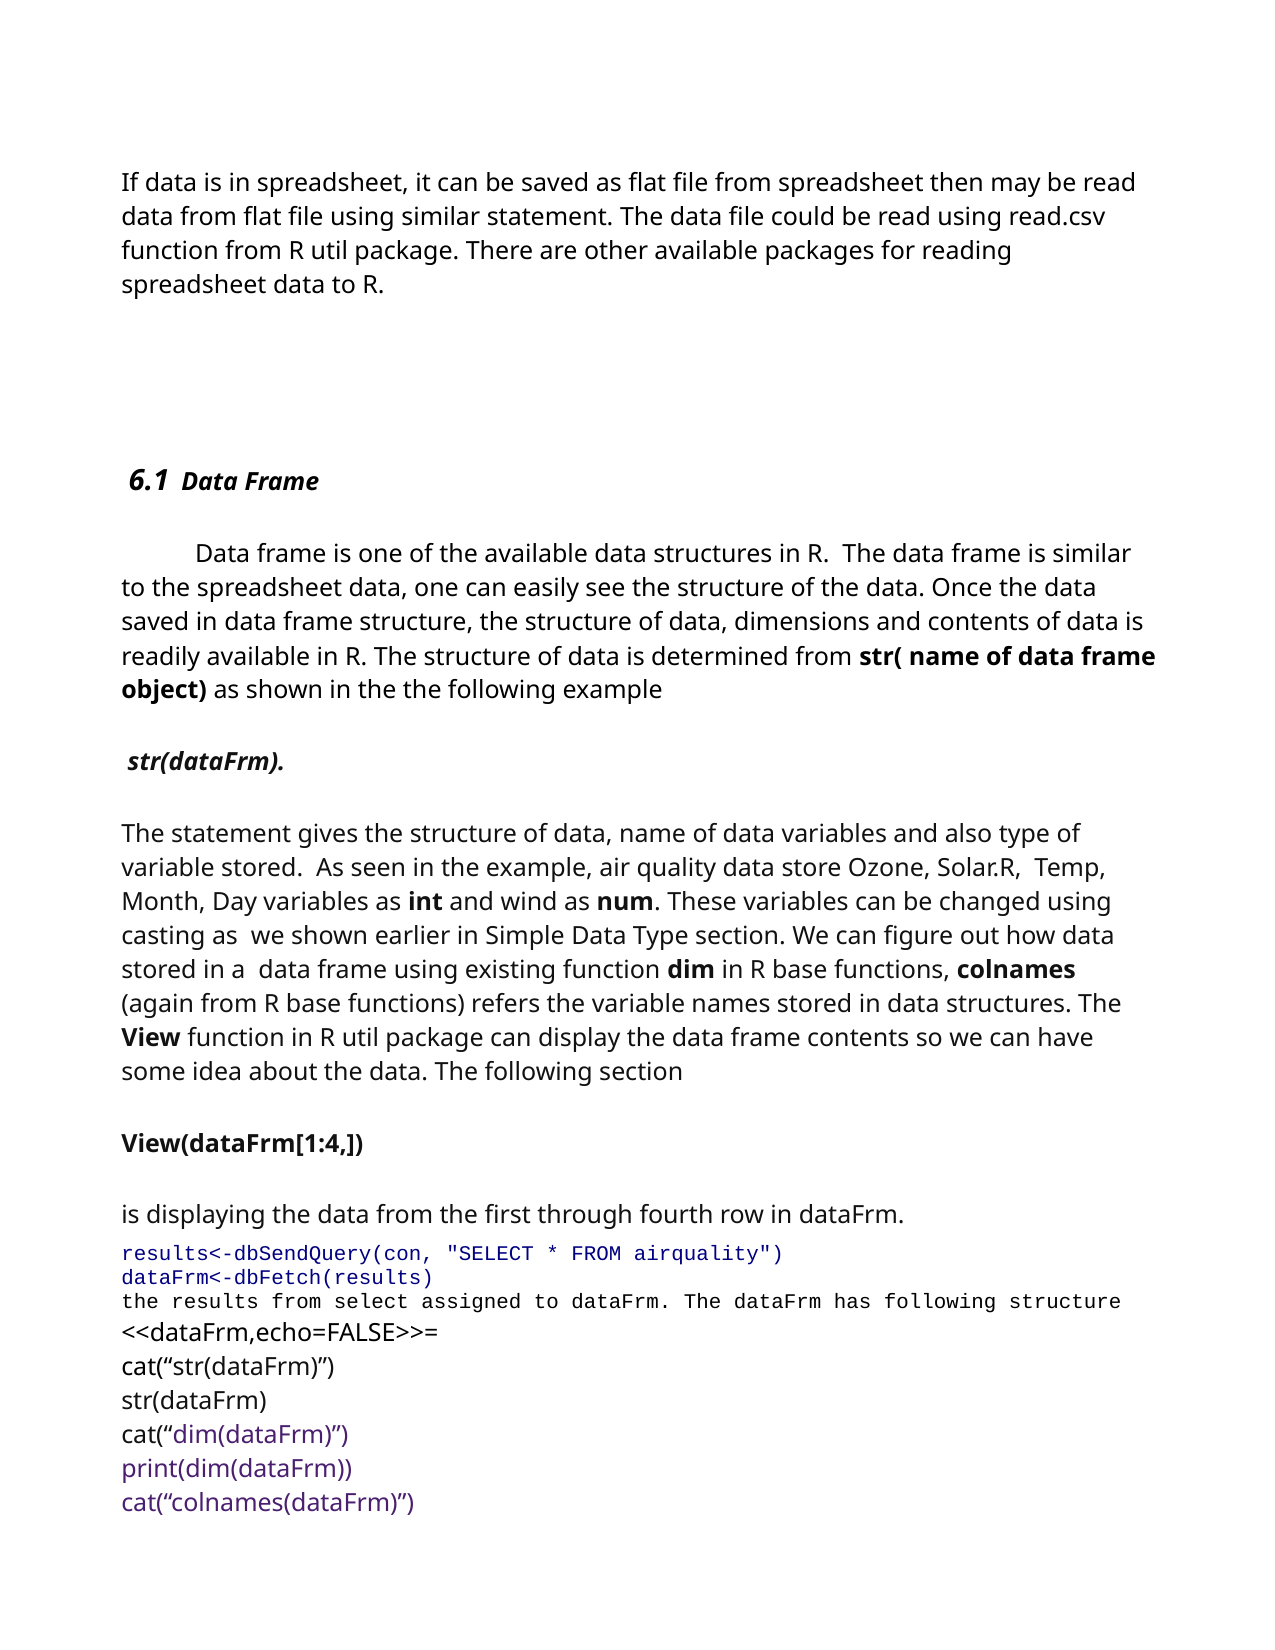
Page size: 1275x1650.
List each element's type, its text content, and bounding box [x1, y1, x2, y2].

text results<-dbSendQuery(con, "SELECT * FROM airquality") [121, 1243, 1158, 1267]
text If data is in spreadsheet, it can be saved as flat file from spreadsheet then may be read data from flat file using similar statement. The data file could be read using read.csv function from R util package. There are other available packages for reading spreadsheet data to R. [121, 165, 1158, 301]
text is displaying the data from the first through fourth row in dataFrm. [121, 1197, 1158, 1231]
text The statement gives the structure of data, name of data variables and also type of variable stored. As seen in the example, air quality data store Ozone, Solar.R, Temp, Month, Day variables as int and wind as num. These variables can be changed using casting as we shown earlier in Simple Data Type section. We can figure out how data stored in a data frame using existing function dim in R base functions, colnames (again from R base functions) refers the variable names stored in data structures. The View function in R util package can display the data frame contents so we can have some idea about the data. The following section [121, 815, 1158, 1088]
text <<dataFrm,echo=FALSE>>= [121, 1314, 1158, 1348]
text dataFrm<-dbFetch(results) [121, 1267, 1158, 1291]
text print(dim(dataFrm)) [121, 1451, 1158, 1485]
text str(dataFrm). [121, 744, 1158, 778]
text the results from select assigned to dataFrm. The dataFrm has following structure [121, 1291, 1158, 1314]
text cat(“colnames(dataFrm)”) [121, 1485, 1158, 1519]
text View(dataFrm[1:4,]) [121, 1125, 1158, 1159]
subtitle Data Frame [121, 459, 1158, 498]
text cat(“str(dataFrm)”) [121, 1348, 1158, 1382]
text cat(“dim(dataFrm)”) [121, 1417, 1158, 1451]
text str(dataFrm) [121, 1382, 1158, 1417]
text Data frame is one of the available data structures in R. The data frame is similar to the spreadsheet data, one can easily see the structure of the data. Once the data saved in data frame structure, the structure of data, dimensions and contents of data is readily available in R. The structure of data is determined from str( name of data frame object) as shown in the the following example [121, 536, 1158, 706]
